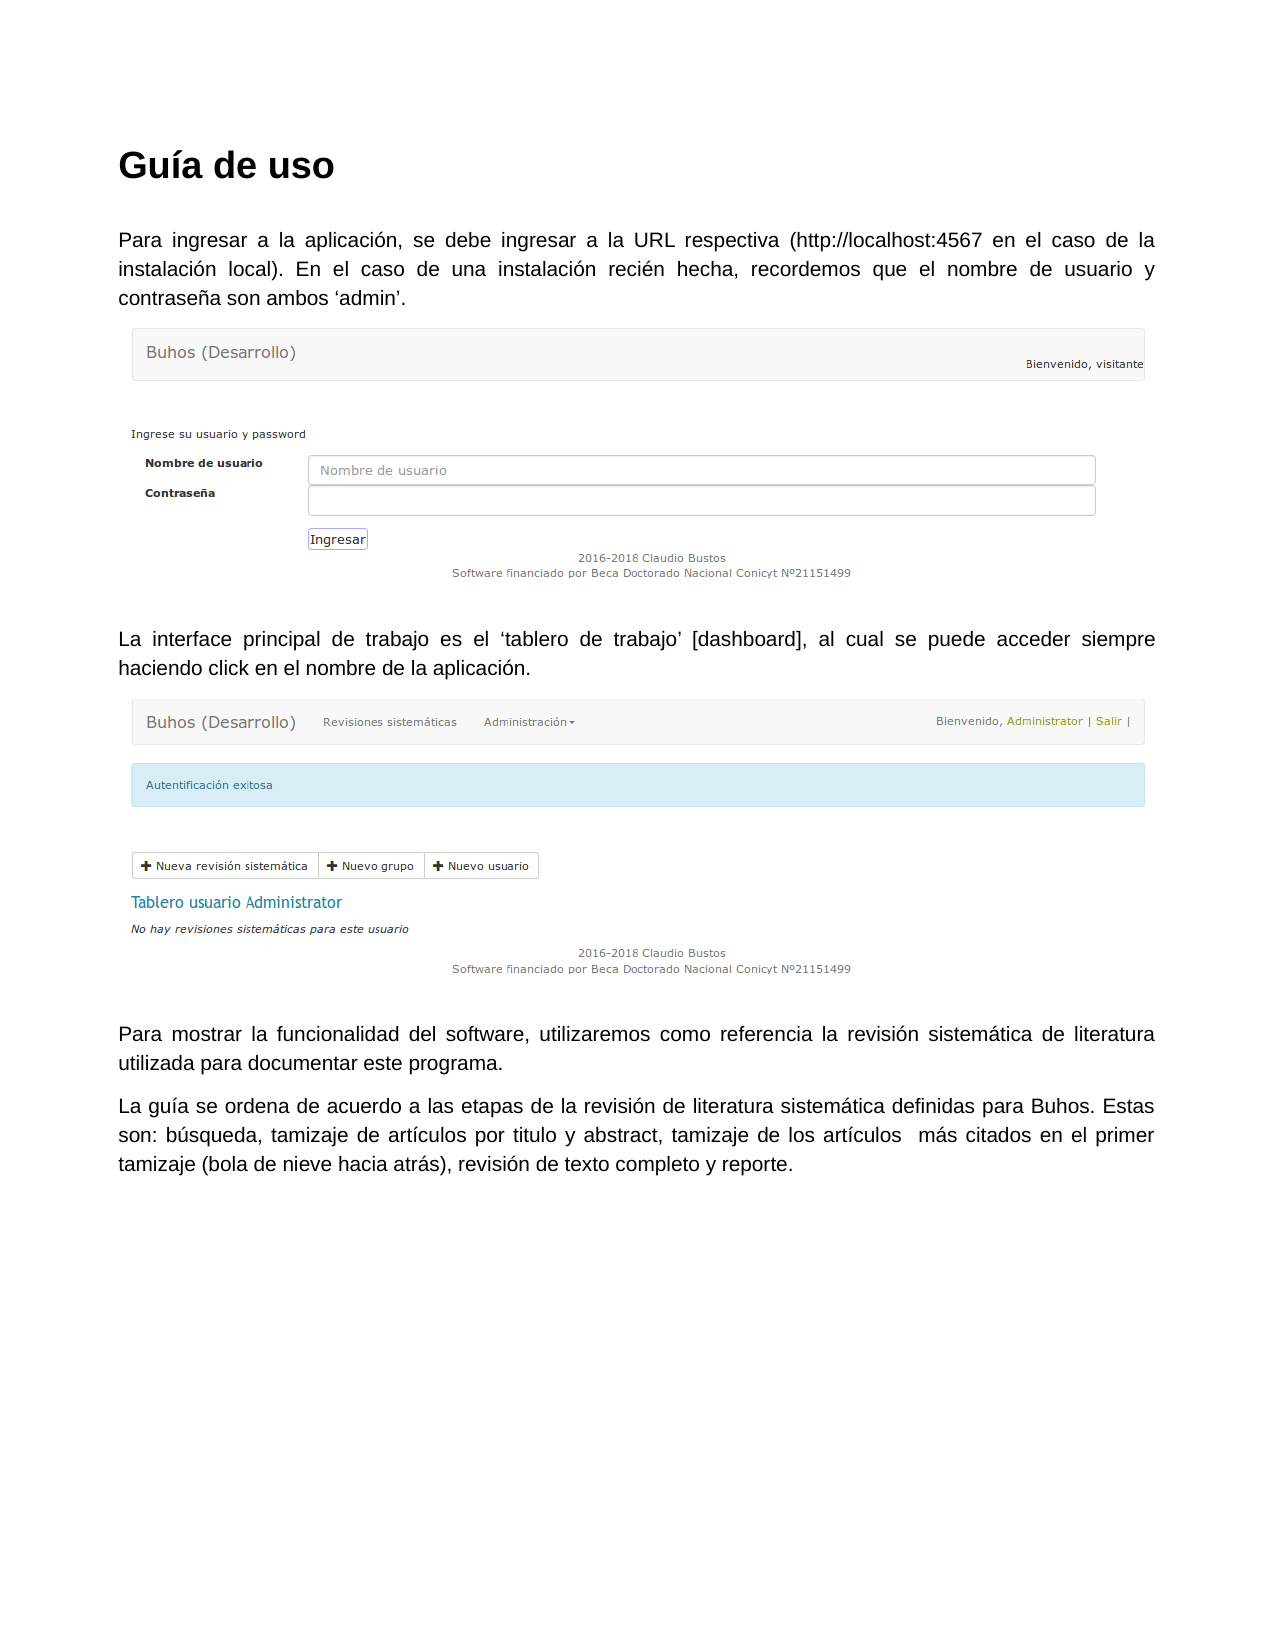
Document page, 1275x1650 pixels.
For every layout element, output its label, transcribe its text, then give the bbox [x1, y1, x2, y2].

text Para ingresar a la aplicación, se debe ingresar a la URL respectiva (http://localhost:4567 en el caso de la instalación local). En el caso de una instalación recién hecha, recordemos que el nombre de usuario y contraseña son ambos ‘admin’. [118, 228, 1157, 309]
text La interface principal de trabajo es el ‘tablero de trabajo’ [dashboard], al cual se puede acceder siempre haciendo click en el nombre de la aplicación. [118, 627, 1157, 680]
picture [118, 699, 1157, 974]
text La guía se ordena de acuerdo a las etapas de la revisión de literatura sistemática definidas para Buhos. Estas son: búsqueda, tamizaje de artículos por titulo y abstract, tamizaje de los artículos más citados en el primer tamizaje (bola de nieve hacia atrás), revisión de texto completo y reporte. [118, 1094, 1157, 1176]
text Para mostrar la funcionalidad del software, utilizaremos como referencia la revisión sistemática de literatura utilizada para documentar este programa. [118, 1022, 1157, 1075]
picture [118, 328, 1157, 579]
subtitle Guía de uso [118, 143, 1157, 187]
